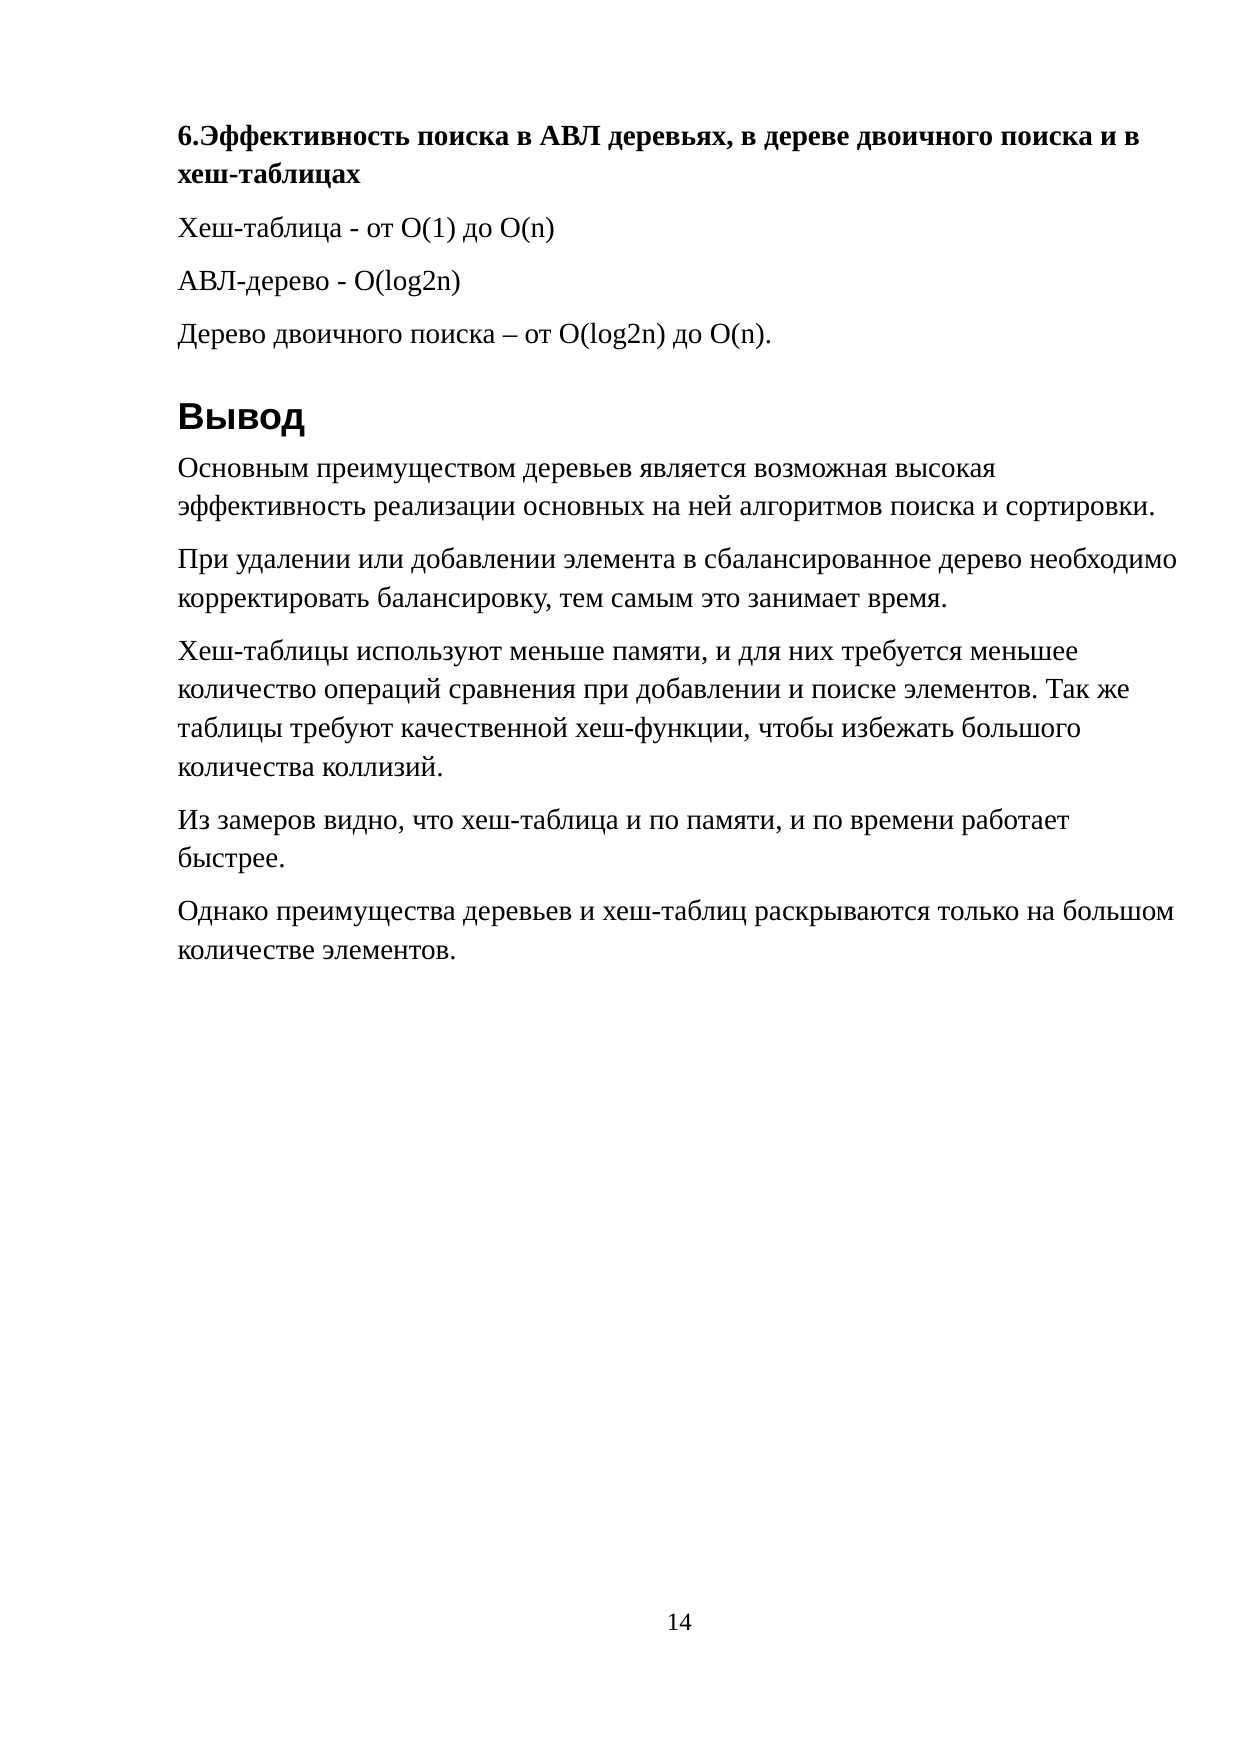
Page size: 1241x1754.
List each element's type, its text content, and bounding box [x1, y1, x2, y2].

text АВЛ-дерево - О(log2n) [177, 263, 1181, 296]
text Однако преимущества деревьев и хеш-таблиц раскрываются только на большом количестве элементов. [177, 893, 1181, 966]
text Основным преимуществом деревьев является возможная высокая эффективность реализации основных на ней алгоритмов поиска и сортировки. [177, 450, 1181, 522]
text При удалении или добавлении элемента в сбалансированное дерево необходимо корректировать балансировку, тем самым это занимает время. [177, 541, 1181, 613]
text 6.Эффективность поиска в АВЛ деревьях, в дереве двоичного поиска и в хеш-таблицах [177, 118, 1181, 190]
subtitle Вывод [177, 394, 1181, 437]
text Дерево двоичного поиска – от О(log2n) до O(n). [177, 316, 1181, 349]
text Хеш-таблицы используют меньше памяти, и для них требуется меньшее количество операций сравнения при добавлении и поиске элементов. Так же таблицы требуют качественной хеш-функции, чтобы избежать большого количества коллизий. [177, 633, 1181, 782]
text Хеш-таблица - от О(1) до O(n) [177, 210, 1181, 243]
text Из замеров видно, что хеш-таблица и по памяти, и по времени работает быстрее. [177, 802, 1181, 874]
